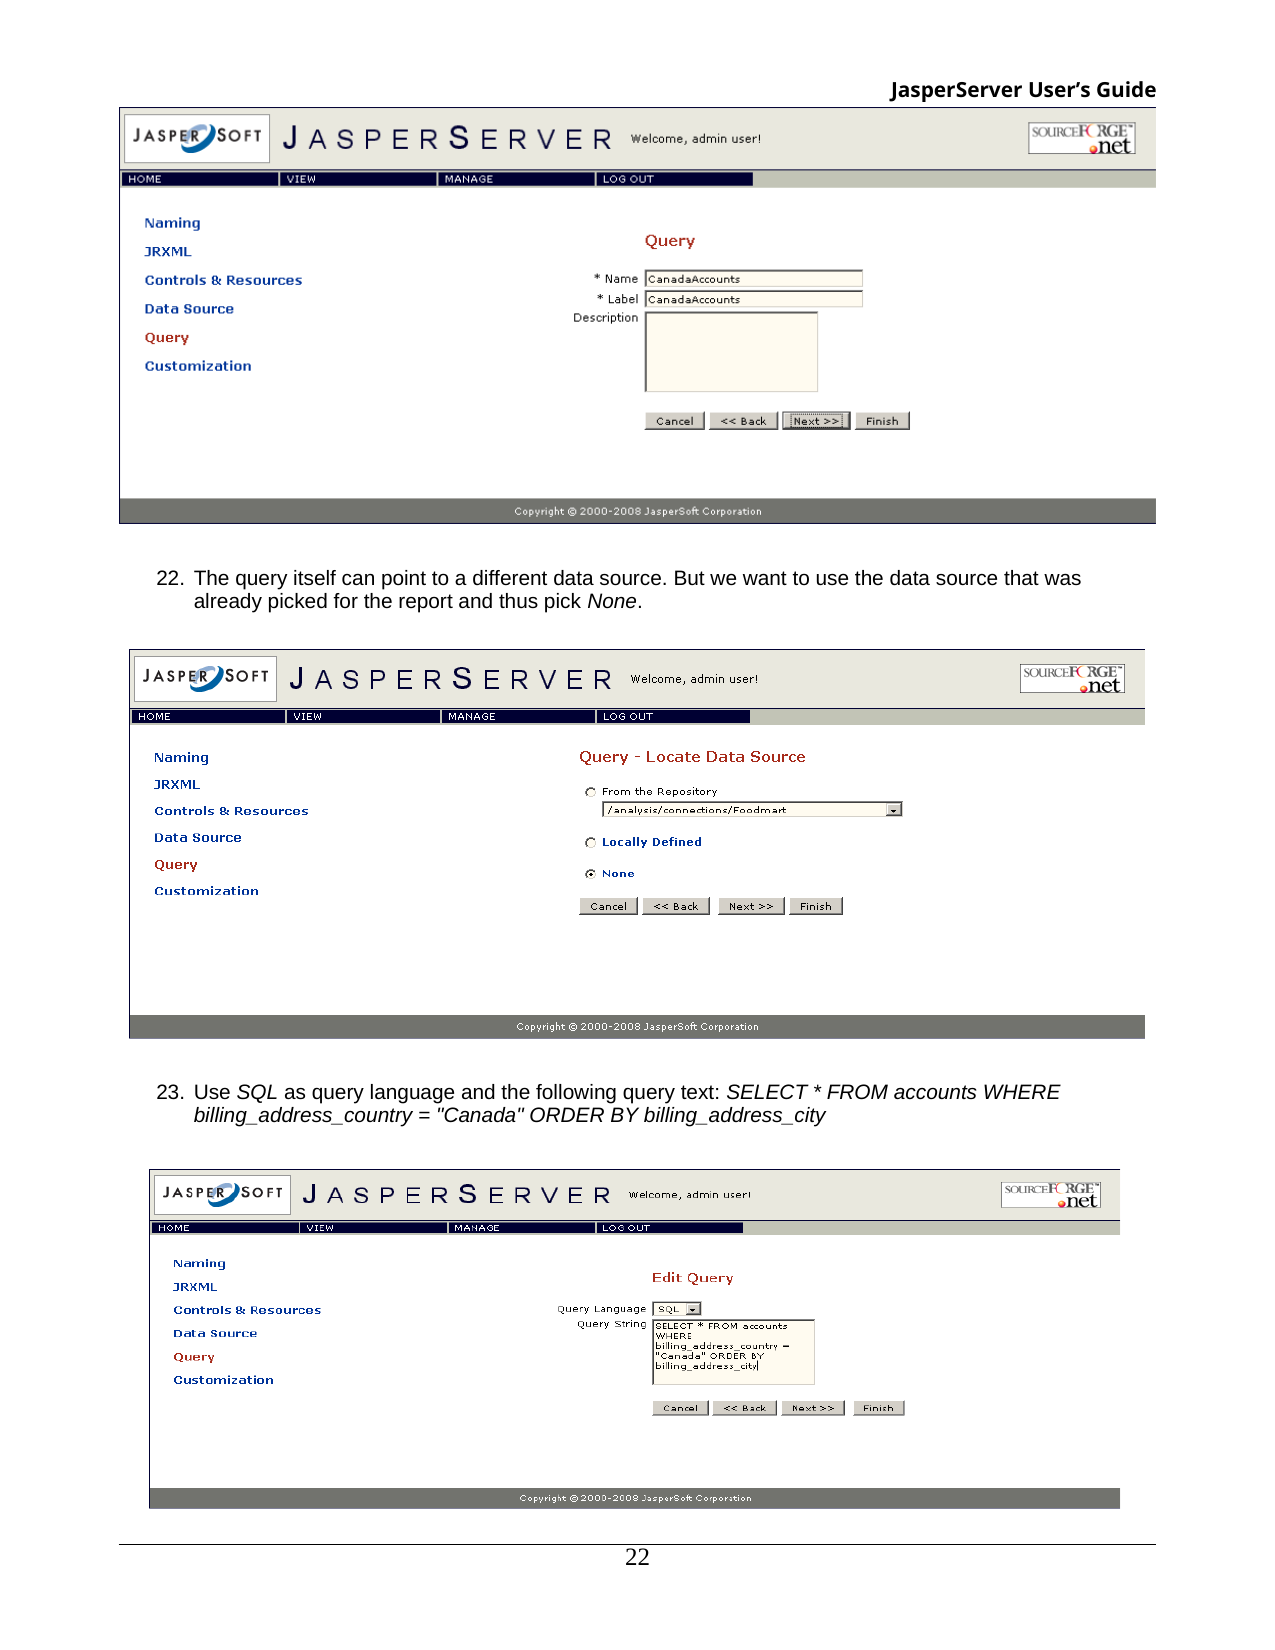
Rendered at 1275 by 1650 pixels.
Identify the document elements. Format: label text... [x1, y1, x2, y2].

table_header [119, 1140, 1156, 1163]
list The query itself can point to a different data source. But we want to use the data source that was already picked for the report and thus pick None. [156, 567, 1156, 613]
picture [148, 1168, 1121, 1509]
list Use SQL as query language and the following query text: SELECT * FROM accounts WHERE billing_address_country = "Canada" ORDER BY billing_address_city [156, 1081, 1156, 1127]
table_header [119, 626, 1156, 649]
picture [128, 648, 1147, 1039]
picture [118, 106, 1157, 525]
